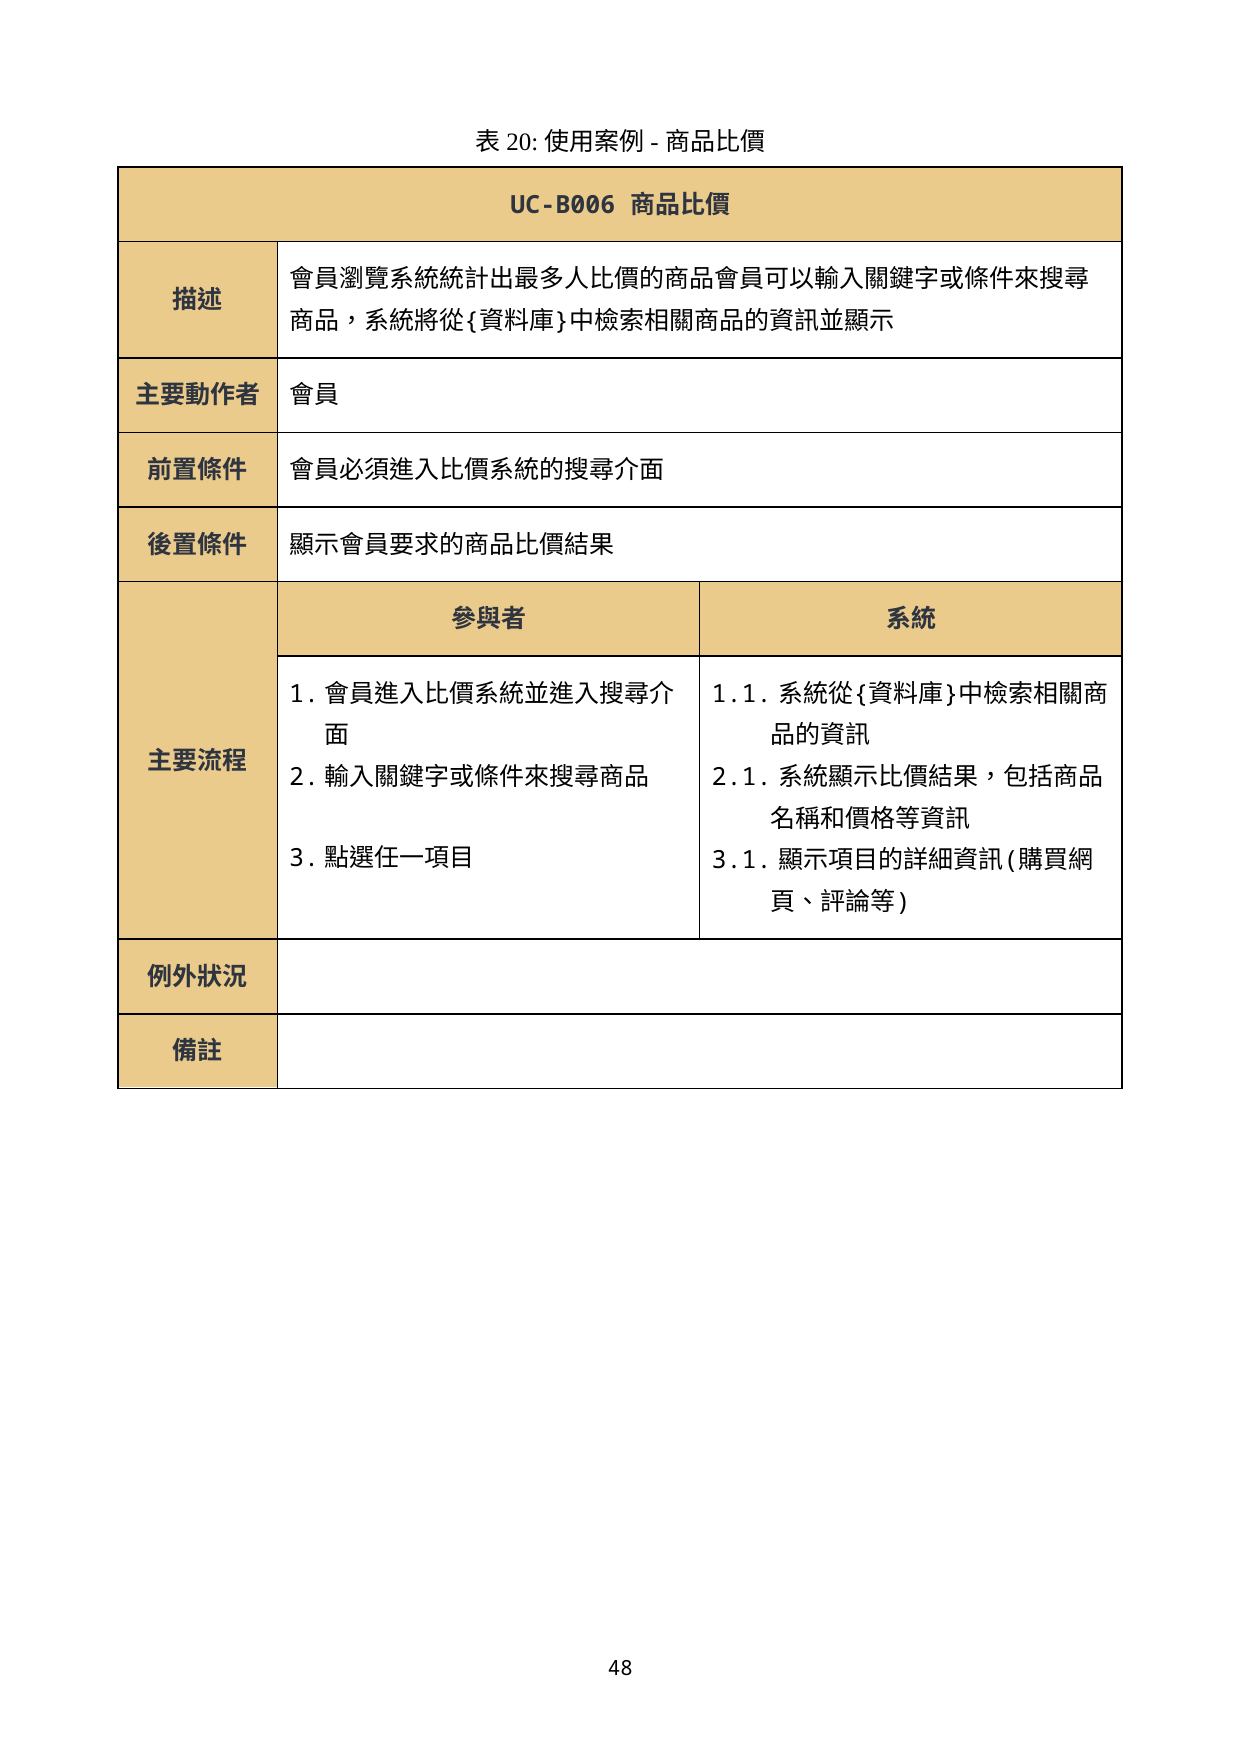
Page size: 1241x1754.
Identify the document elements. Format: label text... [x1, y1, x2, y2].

table_cell [278, 940, 1121, 1013]
table_cell 描述 [119, 242, 277, 357]
table_cell 備註 [119, 1015, 277, 1087]
text 表 20: 使用案例 - 商品比價 [118, 121, 1122, 158]
table_cell 後置條件 [119, 508, 277, 581]
table_cell 會員 [278, 359, 1121, 432]
table_cell 主要流程 [119, 582, 277, 938]
table_cell 會員瀏覽系統統計出最多人比價的商品會員可以輸入關鍵字或條件來搜尋商品，系統將從{資料庫}中檢索相關商品的資訊並顯示 [278, 242, 1121, 357]
table_header UC-B006 商品比價 [119, 168, 1121, 241]
table_cell [278, 1015, 1121, 1087]
table_cell 參與者 [278, 582, 699, 655]
table_cell 系統從{資料庫}中檢索相關商品的資訊 系統顯示比價結果，包括商品名稱和價格等資訊 顯示項目的詳細資訊(購買網頁、評論等) [700, 657, 1121, 938]
table_cell 顯示會員要求的商品比價結果 [278, 508, 1121, 581]
table_cell 例外狀況 [119, 940, 277, 1013]
table_cell 會員必須進入比價系統的搜尋介面 [278, 433, 1121, 506]
table_cell 會員進入比價系統並進入搜尋介面 輸入關鍵字或條件來搜尋商品 點選任一項目 [278, 657, 699, 938]
table_cell 前置條件 [119, 433, 277, 506]
table_cell 主要動作者 [119, 359, 277, 432]
table_cell 系統 [700, 582, 1121, 655]
